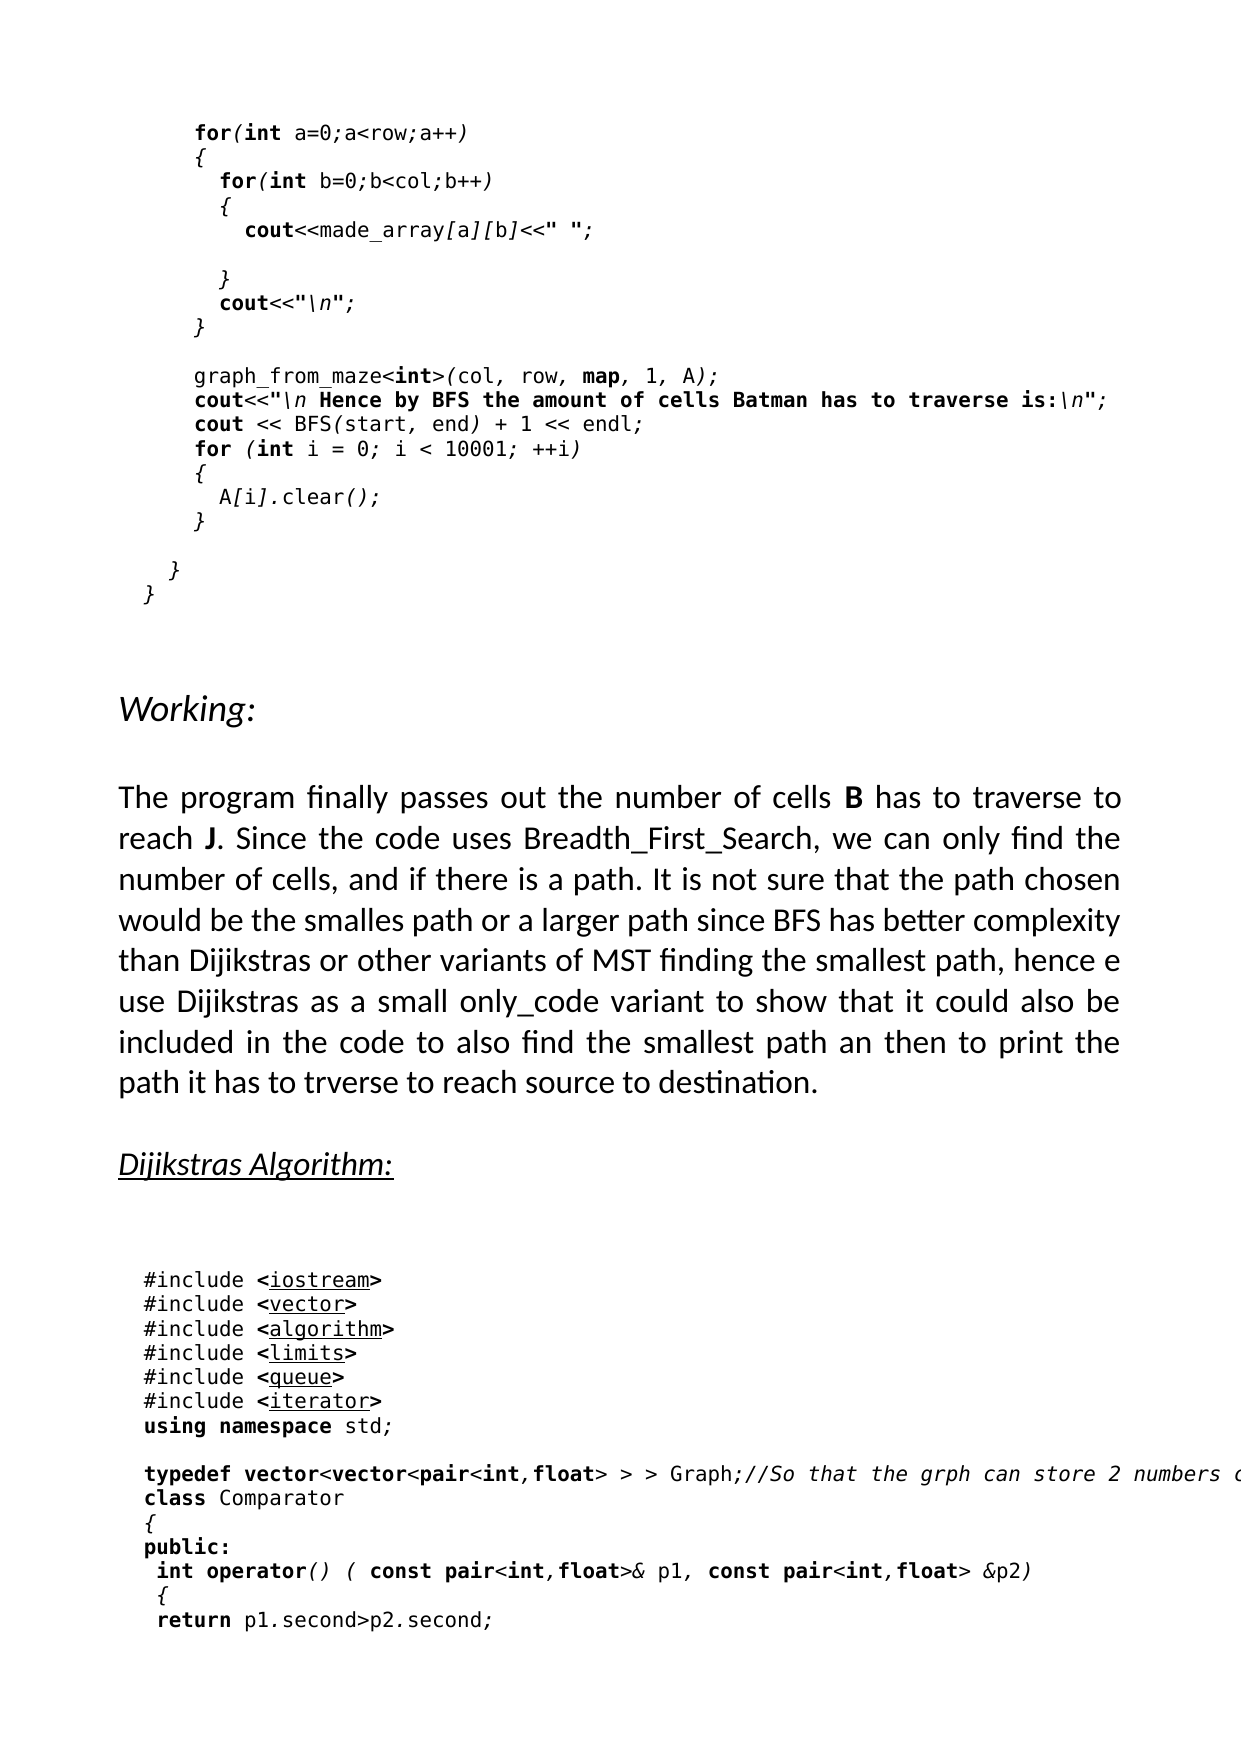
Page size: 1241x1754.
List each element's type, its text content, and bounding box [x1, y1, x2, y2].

table_header [130, 1265, 141, 1635]
table_header [118, 118, 129, 639]
text Working: [118, 685, 1122, 731]
table_header [118, 1265, 129, 1635]
table_header [130, 118, 141, 639]
table_header #include <iostream> #include <vector> #include <algorithm> #include <limits> #include <queue> #include <iterator> using namespace std; typedef vector<vector<pair<int,float> > > Graph;//So that the grph can store 2 numbers connected together. class Comparator { public: int operator() ( const pair<int,float>& p1, const pair<int,float> &p2) { return p1.second>p2.second; } }; void dijkstra(const Graph &G,const int &source,const int &destination,vector<int> &path) { vector<float> d(G.size()); vector<int> parent(G.size()); for(unsigned int i = 0 ;i < G.size(); i++) { d[i] = std::numeric_limits<float>::max(); parent[i] = -1; } priority_queue<pair<int,float>, vector<pair<int,float> >, Comparator> Q; d[source] = 0.0f; Q.push(make_pair(source,d[source])); while(!Q.empty()) { int u = Q.top().first; if(u==destination) break; Q.pop(); for(unsigned int i=0; i < G[u].size(); i++) { int v= G[u][i].first; float w = G[u][i].second; if(d[v] > d[u]+w) { d[v] = d[u]+w; parent[v] = u; Q.push(make_pair(v,d[v])); } } } path.clear(); int p = destination; path.push_back(destination); while(p!=source) { p = parent[p]; path.push_back(p); } } int main() { /* Graph GRAPH TYPE = UNDIRECTED NUMBER OF VERTICES = 6 indexed from 0 to 5 NUMBER OF EDGES = 9 edge 0->1 weight = 7 edge 0->2 weight = 9 edge 0->5 weight = 14 edge 1->2 weight = 10 edge 1->3 weight = 15 edge 2->5 weight = 2 edge 2->3 weight = 11 edge 3->4 weight = 6 edge 4->5 weight = 9 */ Graph g; int node; int start; int end; cout<<"\nPlease Insert the number of nodes..\n"; cin>>node; g.resize(node); for(int i=0;i<node;i++) { int connecting_node; int weight; int connections; cout<<"\nEnter details for node "<<i+1; cout<<"\nHow many connections does it have: "; cin>>connections; for(int j=0;j<connections;j++) { cout<<"\nEnter details for "<<j+1<<" conection"; cout<<"\nIt is connected to node: "; cin>>connecting_node; cout<<"\nWhat is the weight:"; cin>>weight; g[i].push_back(make_pair(connecting_node-1,weight)); g[connecting_node-1].push_back(make_pair(i,weight)); } } /* g[0].push_back(make_pair(1,7)); g[1].push_back(make_pair(0,7)); g[0].push_back(make_pair(2,9)); g[2].push_back(make_pair(0,9)); g[0].push_back(make_pair(5,14)); g[5].push_back(make_pair(0,14)); g[1].push_back(make_pair(2,10)); g[2].push_back(make_pair(1,10)); g[1].push_back(make_pair(3,15)); g[3].push_back(make_pair(1,15)); g[2].push_back(make_pair(5,2)); g[5].push_back(make_pair(2,2)); g[2].push_back(make_pair(3,11)); g[3].push_back(make_pair(2,11)); g[3].push_back(make_pair(4,6)); g[4].push_back(make_pair(3,6)); g[4].push_back(make_pair(5,9)); g[5].push_back(make_pair(4,9)); */ vector<int> path;//Matrix to store the shortest path.. cout<<"\nPlease enter the start node : "; cin>>start; cout<<"\nPlease enter the end node : "; cin>>end; dijkstra(g,start-1,end-1,path); cout<<"\n Hence the shortest path is:\n"; for(int i=path.size()-1;i>=0;i--) cout<<path[i]+1<<"->"; return 0; } [141, 1265, 1240, 1635]
text Dijikstras Algorithm: [118, 1143, 1122, 1184]
text The program finally passes out the number of cells B has to traverse to reach J. Since the code uses Breadth_First_Search, we can only find the number of cells, and if there is a path. It is not sure that the path chosen would be the smalles path or a larger path since BFS has better complexity than Dijikstras or other variants of MST finding the smallest path, hence e use Dijikstras as a small only_code variant to show that it could also be included in the code to also find the smallest path an then to print the path it has to trverse to reach source to destination. [118, 776, 1122, 1102]
table_header #define PB push_back #define SZ size() #include <vector> #include <iostream> #include <utility> #include <stdlib.h> #include <string> using namespace std; template <typename T> void graph_from_maze(int cols, int rows, std::vector<T> &maze, T obstacle, std::vector<int> adjacency_list[]) { for (int y = 0; y < rows; ++y) { for (int x = 0; x < cols; ++x) { int pos = x + y*cols, up = pos - cols, down = pos + cols, left = pos -1, right = pos + 1; if(x != 0 && (maze[left] != obstacle) && (maze[pos] != obstacle)) adjacency_list[pos].push_back(left); if( y != 0 && (maze[up] != obstacle) && (maze[pos] != obstacle)) adjacency_list[pos].push_back(up); if( x < (cols-1) && (maze[right] != obstacle) && (maze[pos] != obstacle)) adjacency_list[pos].push_back(right); if(y < (rows-1) && (maze[down] != obstacle) && (maze[pos] != obstacle)) adjacency_list[pos].push_back(down); } } } using namespace std; int N; // number of nodes vector<int> A[10001]; // adjacency lists int BFS(int s, int t) //BFS to find route.. { // distance between s and t if (s == t) { cout<<"\n Same Position Occupied by Start and End cell."; return 0; } int l[10001], k = 0; //initialize queue max condition 1001, 100x100. vector<int> v(N, -1); // initialize distances(vector-array)->each value for N is=-1, initially. l[k++] = s; // Add to the queue; added then k incremented. v[s] = 0; // distance to s is 0 for (int i = 0; i < k; i++) // for all adjacent nodes l [i] for (int j = 0; j < (int)A[l[i]].SZ; j++) // if the neighbor has not been visited if (v[A[l[i]][j]] < 0) { // update its distance v[A[l[i]][j]] = v[l[i]] + 1; // find t and, return result if (A[l[i]][j] == t) return v[t]; // added to queue l[k++] = A[l[i]][j]; } return -1; } int main() {cout<<"\n \t\t\tWelcome to Batman-and-Joker..\n"; cout<<" \t\t\t\t LOADING..\n\n"; //LOADING BAR, JUST FOR THE PRETTY-NESS ;) float progress = 0.0; while (progress < 1.0) { int barWidth = 50; cout << "\t\t["; int pos = barWidth * progress; for (int i = 0; i < barWidth; ++i) { if (i < pos) std::cout << "|"; else if (i == pos) std::cout << ">"; else std::cout << " "; } cout << "] " << int(progress * 100.0) << " %%\r"; cout.flush(); progress += 0.00003; // for demonstration only } system("clear"); cout<<"\n \t\t\tWelcome to Batman-and-Joker..\n\n\n"; cout<<" :::::::::::::::::::::::::::::::::::::::::::::::::::::::::::::::::::::::\n"; cout<<" :::::::::::::::::::::::::::::::::::::::::::::::::::::::::::::::::::::::\n"; cout<<" :::::::::::::::::::::::::::::::::::::::::::::-' `-::::::::::::::::::\n"; cout<<" ::::::::::::::::::::::::::::::::::::::::::-' `::::::::::::::::\n"; cout<<" :::::::::::::::::::::::::::::::::::::::- ' /(_M_)\\ `:::::::::::::::\n"; cout<<" :::::::::::::::::::::::::::::::::::-' | | :::::::::::::::\n"; cout<<" ::::::::::::::::::::::::::::::::- . \\/~V~\\/ ,:::::::::::::::\n"; cout<<" ::::::::::::::::::::::::::::-' . ,::::::::::::::::\n"; cout<<" :::::::::::::::::::::::::-' `-. .-::::::::::::::::::\n"; cout<<" :::::::::::::::::::::-' _,,-::::::::::::::::::::::::::\n"; cout<<" ::::::::::::::::::-' _,--:::::::::::::::::::::::::::::::\n"; cout<<" ::::::::::::::-' _.--::::::::::::::::::::::#####:::::::::\n"; cout<<" :::::::::::-' _.--:::::::::::::::::::::::::::#####:::::####\n"; cout<<" ::::::::' ## ###.-::::::###:::::::::::::::::::::::#####:::::####\n"; cout<<" ::::-' ###_.::######:::::###::::::::::::::#####:##########:::####\n"; cout<<" :' .:###::########:::::###::::::::::::::#####:##########:::####\n"; cout<<" ...--:::###::########:::::###:::::######:::#####:##########:::####\n"; cout<<" _.--:::##:::###:#########:::::###:::::######:::#####:#################\n"; cout<<" _.--:::##:::###:#########:::::###:::::######:::#####:#################\n"; cout<<" _.--:::##:::###:#########:::::###:::::######:::#####:#################\n"; cout<<" '#########:::###:#########::#########::######:::#####:#################\n"; cout<<" :#########:::#############::#########::######:::#######################\n"; cout<<" ##########:::########################::################################\n"; cout<<" ##########:::##########################################################\n"; cout<<" ##########:::##########################################################\n"; cout<<" ################### BATMAN ## AND ## THE ## JOKER #####################\n"; cout<<" #######################################################################\n"; cout<<" ### BY: ###### 12BCE0282 ## 12BCE0277 ## 12BCE0622#####################\n"; cout<<" #######################################################################\n"; cout<<"\n\n\t\t Preparing Format:"; int choice; cout<<"\nPlease enter the number correspoding to your choice:\n1.To Enter Game\ t2.To Exit"; cin>>choice; switch(choice) { case 1: cout<<" \t\t\tWelcome to Batman-and-Joker..\n\n\n"; system("clear"); break; case 2: exit(0); break; default: cout<<"\n Please enter a correct number :/"; } cout<<"\n How many times do you want to run the program ??"; int runs; cin >> runs; for(int run = 0; run < runs; run++) { int col, row; vector<int> map; cout<<"\nPlease enter the number of Rows in the Matrix\n"; cin>>row; cout<<"\nPlease enter the number of Columns in the Matrix\n"; cin >> col; N = col*row;//adjaceny list.. int display_array[row][col]; int display_array2[row][col]; int number=0; for(int i=0;i<row;i++) { for(int j=0; j<col; j++) display_array[j][i]=number++; } cout<<"\nHence the matrix is numbered as:\n"; for(int a=0;a<row;a++) { for(int b=0; b<col; b++) {cout<<display_array[a][b]<<"\t";} cout<<"\n\n"; } cout<<"\nPlease enter 1||0, respetively for an Obstacle or an Empty cell:"; cout<<"\n0=Empty Space..1=Obstacle in path"; cout<<"\nSpecified Format: \nFor a 2x2 matrix enter y y y y; where y=0||1\n"; for (int y = 0; y < row; ++y) { for (int x = 0; x < col; ++x) { int cell; cin >> cell; map.PB(cell); display_array2[y][x]=cell; } } cout<<"\nEnter Batman's position from 0 to "<<N-1<<" "; int start, end; //int coordX, coordY; //cin >> coordX >> coordY; cin>>start; //= coordX + coordY*col ; cout<<"\nEnter The Jokers position from 0 to "<<N-1<<" "; //cin >> coordX >> coordY; cin>>end; //= coordX + coordY * col; //Character array so 0 and position of 1 can be shown.. //Making Map //To Add B & J.. char made_array[row][col]; for(int q=0;q<row;q++) { for(int w=0; w<col;w++) { if(display_array[q][w]==start) made_array[q][w]='B'; else if(display_array[q][w]==end) made_array[q][w]='J'; else if(display_array2[q][w]==0) made_array[q][w]='-'; else if(display_array2[q][w]==1) made_array[q][w]='x'; } } //Printing maze: cout<<"\n Hence the Maze Created Is:\n"; for(int a=0;a<row;a++) { for(int b=0;b<col;b++) { cout<<made_array[a][b]<<" "; } cout<<"\n"; } graph_from_maze<int>(col, row, map, 1, A); cout<<"\n Hence by BFS the amount of cells Batman has to traverse is:\n"; cout << BFS(start, end) + 1 << endl; for (int i = 0; i < 10001; ++i) { A[i].clear(); } } } [141, 118, 1240, 639]
